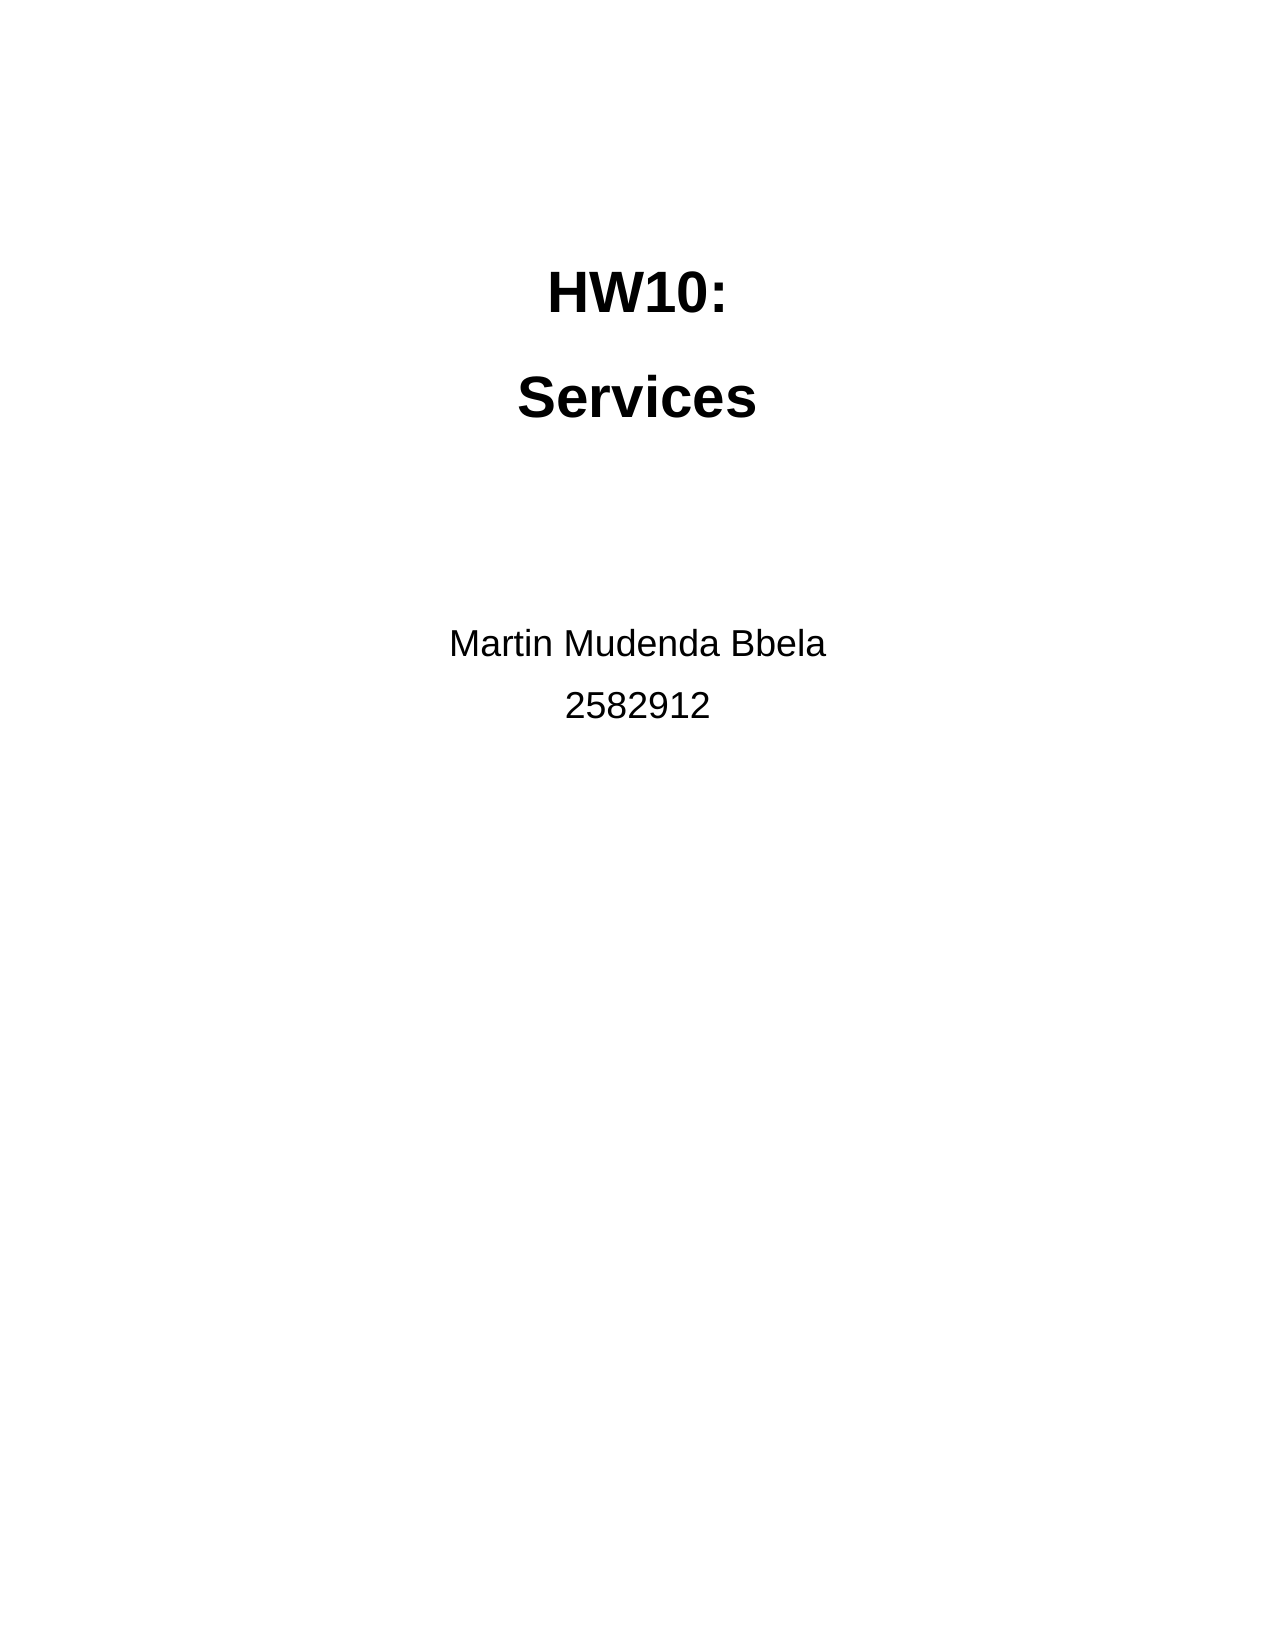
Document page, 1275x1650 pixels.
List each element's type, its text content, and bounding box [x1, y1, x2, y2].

title HW10: [118, 258, 1157, 325]
title Services [118, 363, 1157, 430]
subtitle 2582912 [118, 683, 1157, 726]
subtitle Martin Mudenda Bbela [118, 621, 1157, 664]
